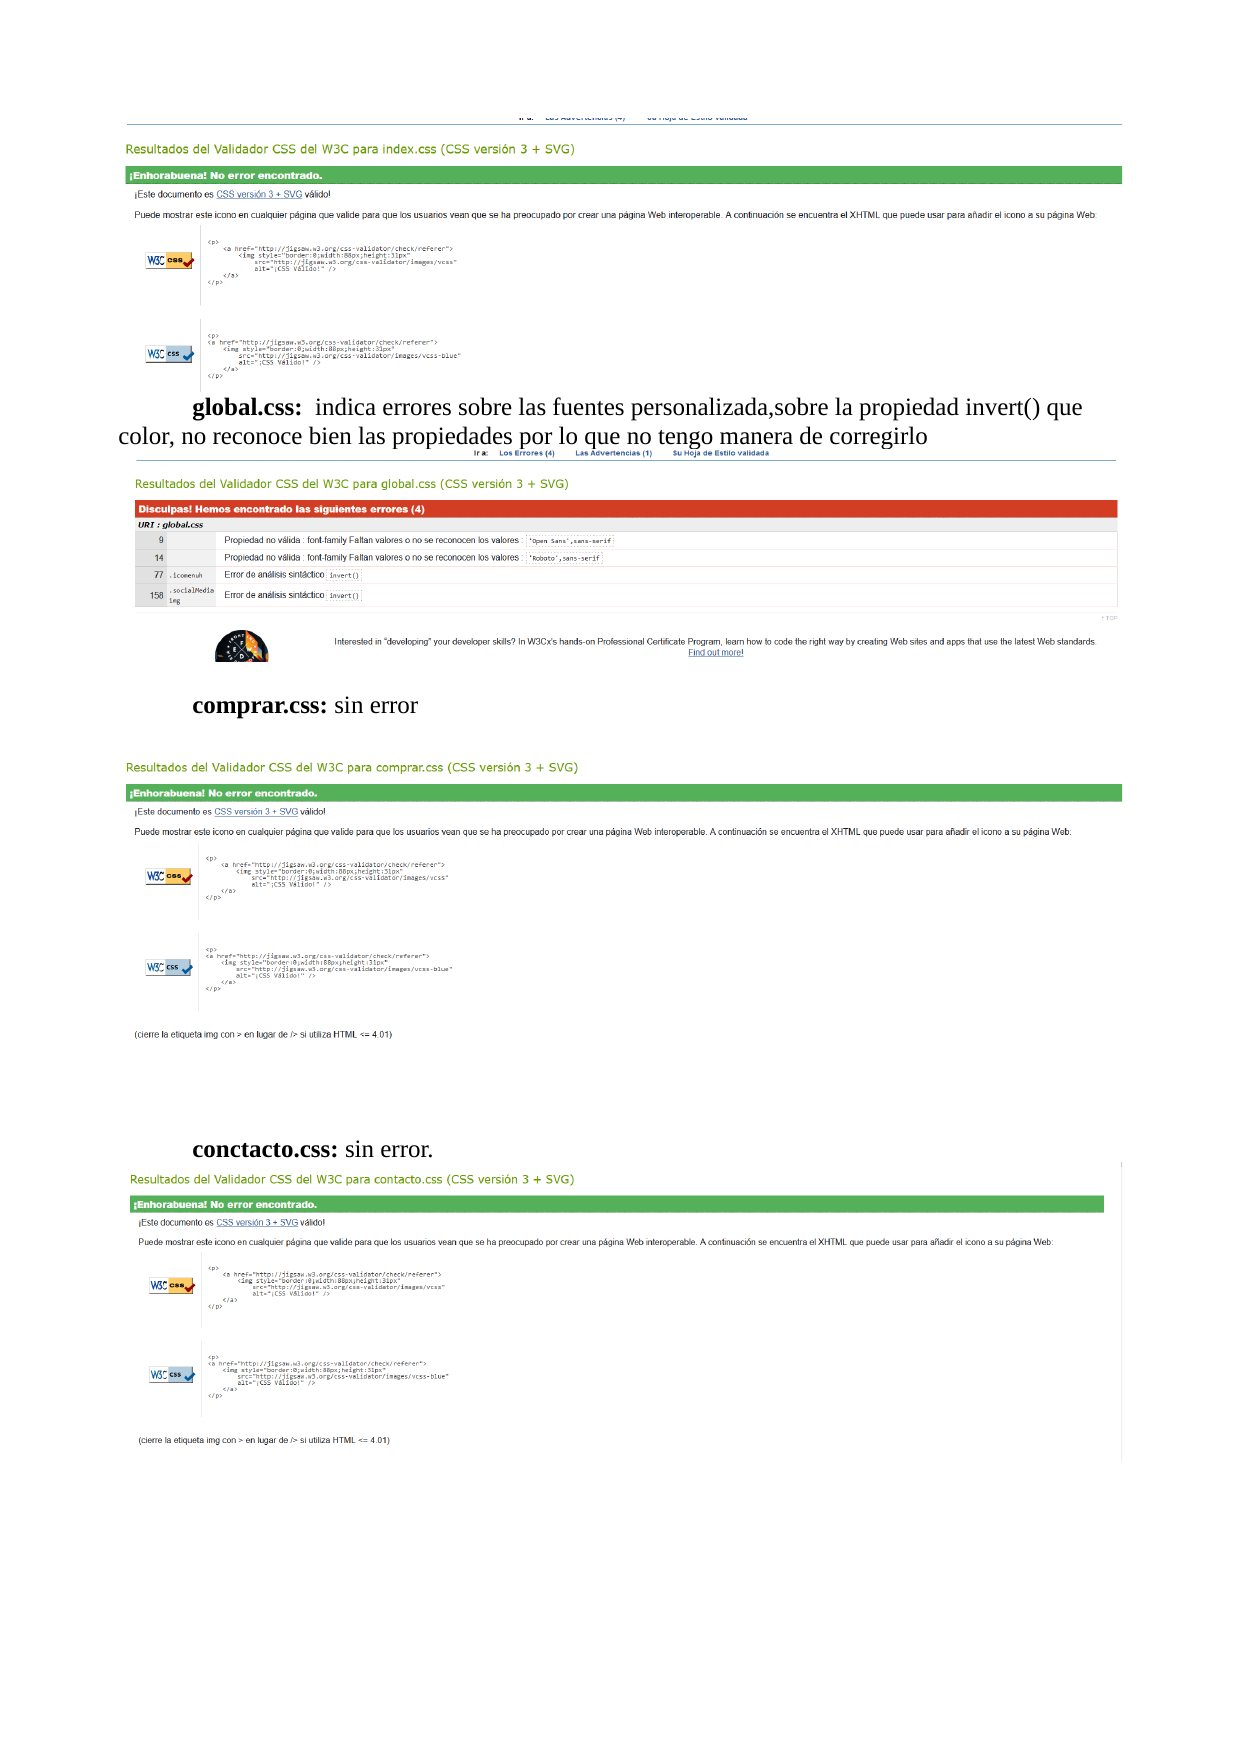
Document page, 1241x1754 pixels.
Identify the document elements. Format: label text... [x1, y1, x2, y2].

picture [118, 118, 1123, 392]
text comprar.css: sin error [118, 690, 1122, 719]
picture [118, 449, 1123, 662]
picture [118, 747, 1123, 1048]
picture [118, 1162, 1123, 1462]
text conctacto.css: sin error. [118, 1134, 1122, 1162]
text global.css: indica errores sobre las fuentes personalizada,sobre la propiedad invert() que color, no reconoce bien las propiedades por lo que no tengo manera de corregirlo [118, 392, 1122, 449]
